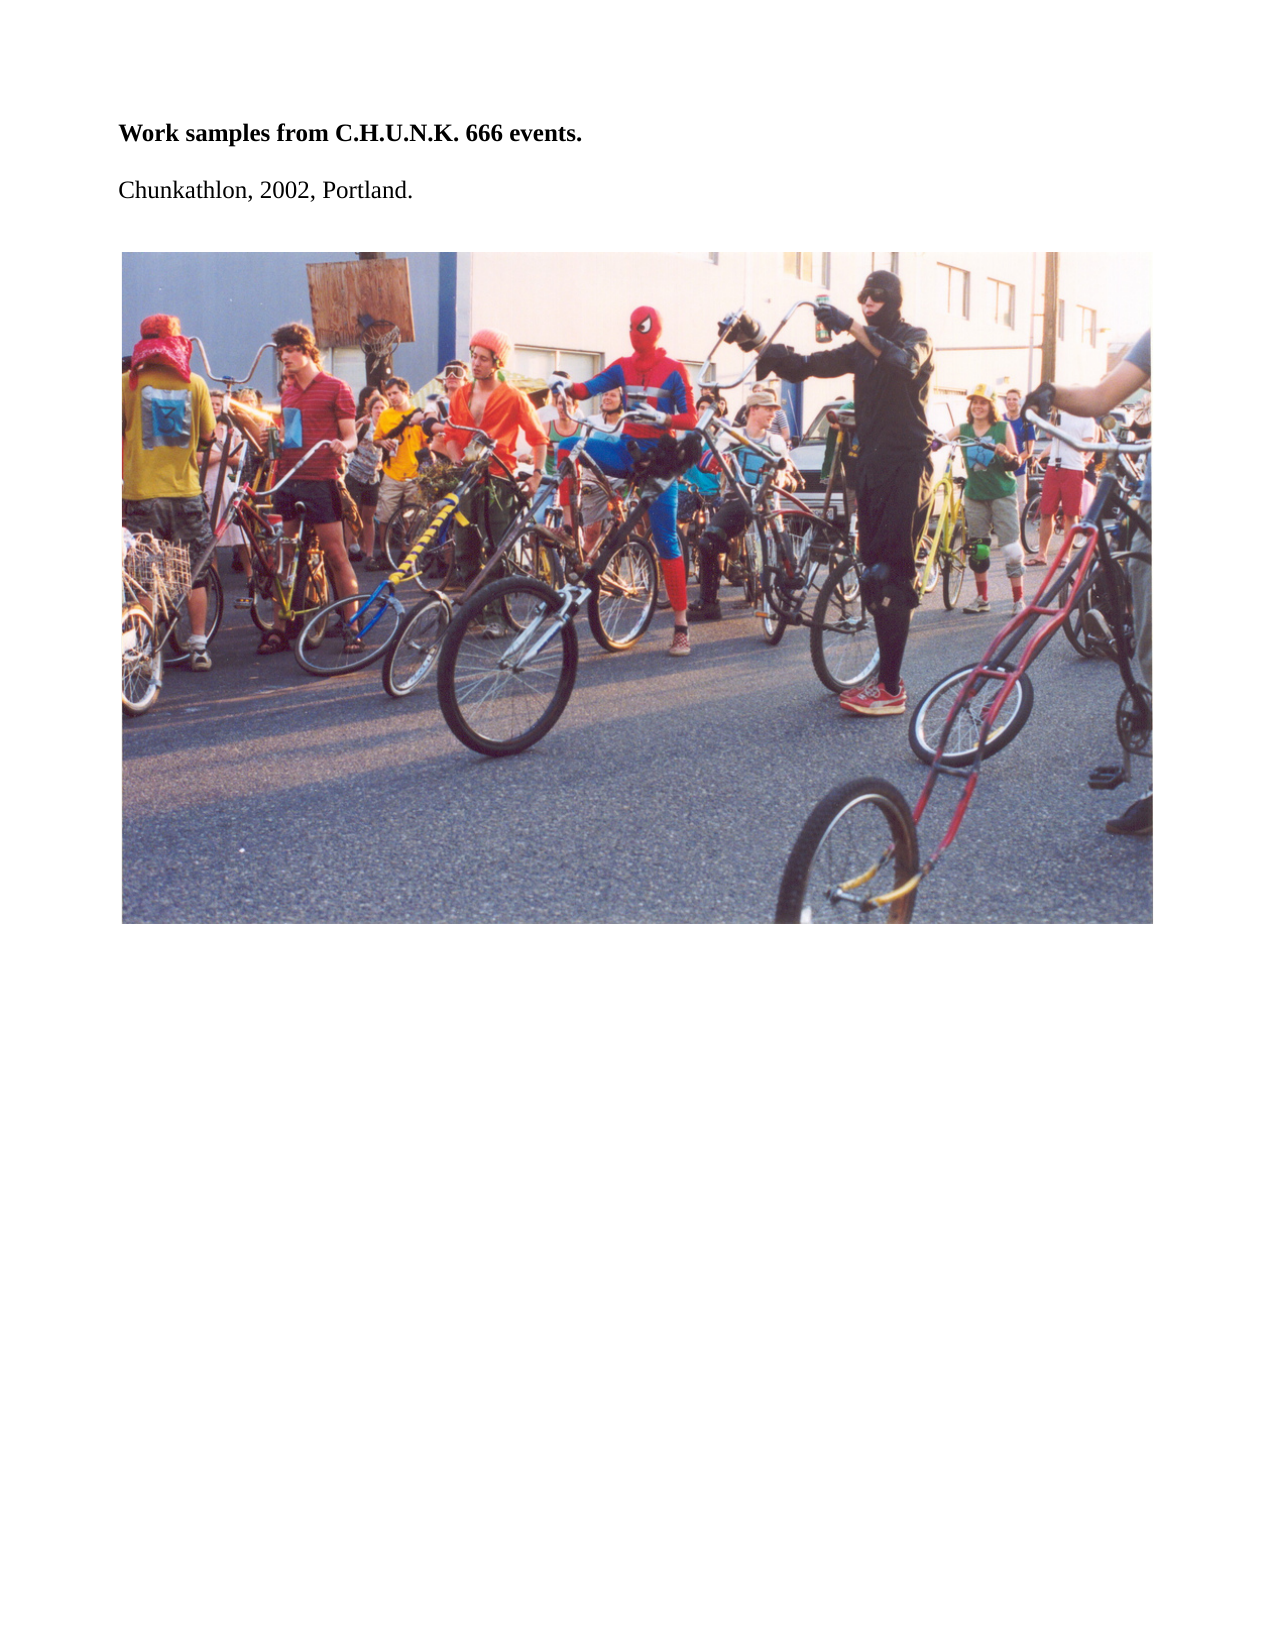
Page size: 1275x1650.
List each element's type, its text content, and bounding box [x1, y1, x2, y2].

text Work samples from C.H.U.N.K. 666 events. [118, 118, 1157, 147]
picture [121, 252, 1154, 924]
text Chunkathlon, 2002, Portland. [118, 176, 1157, 204]
